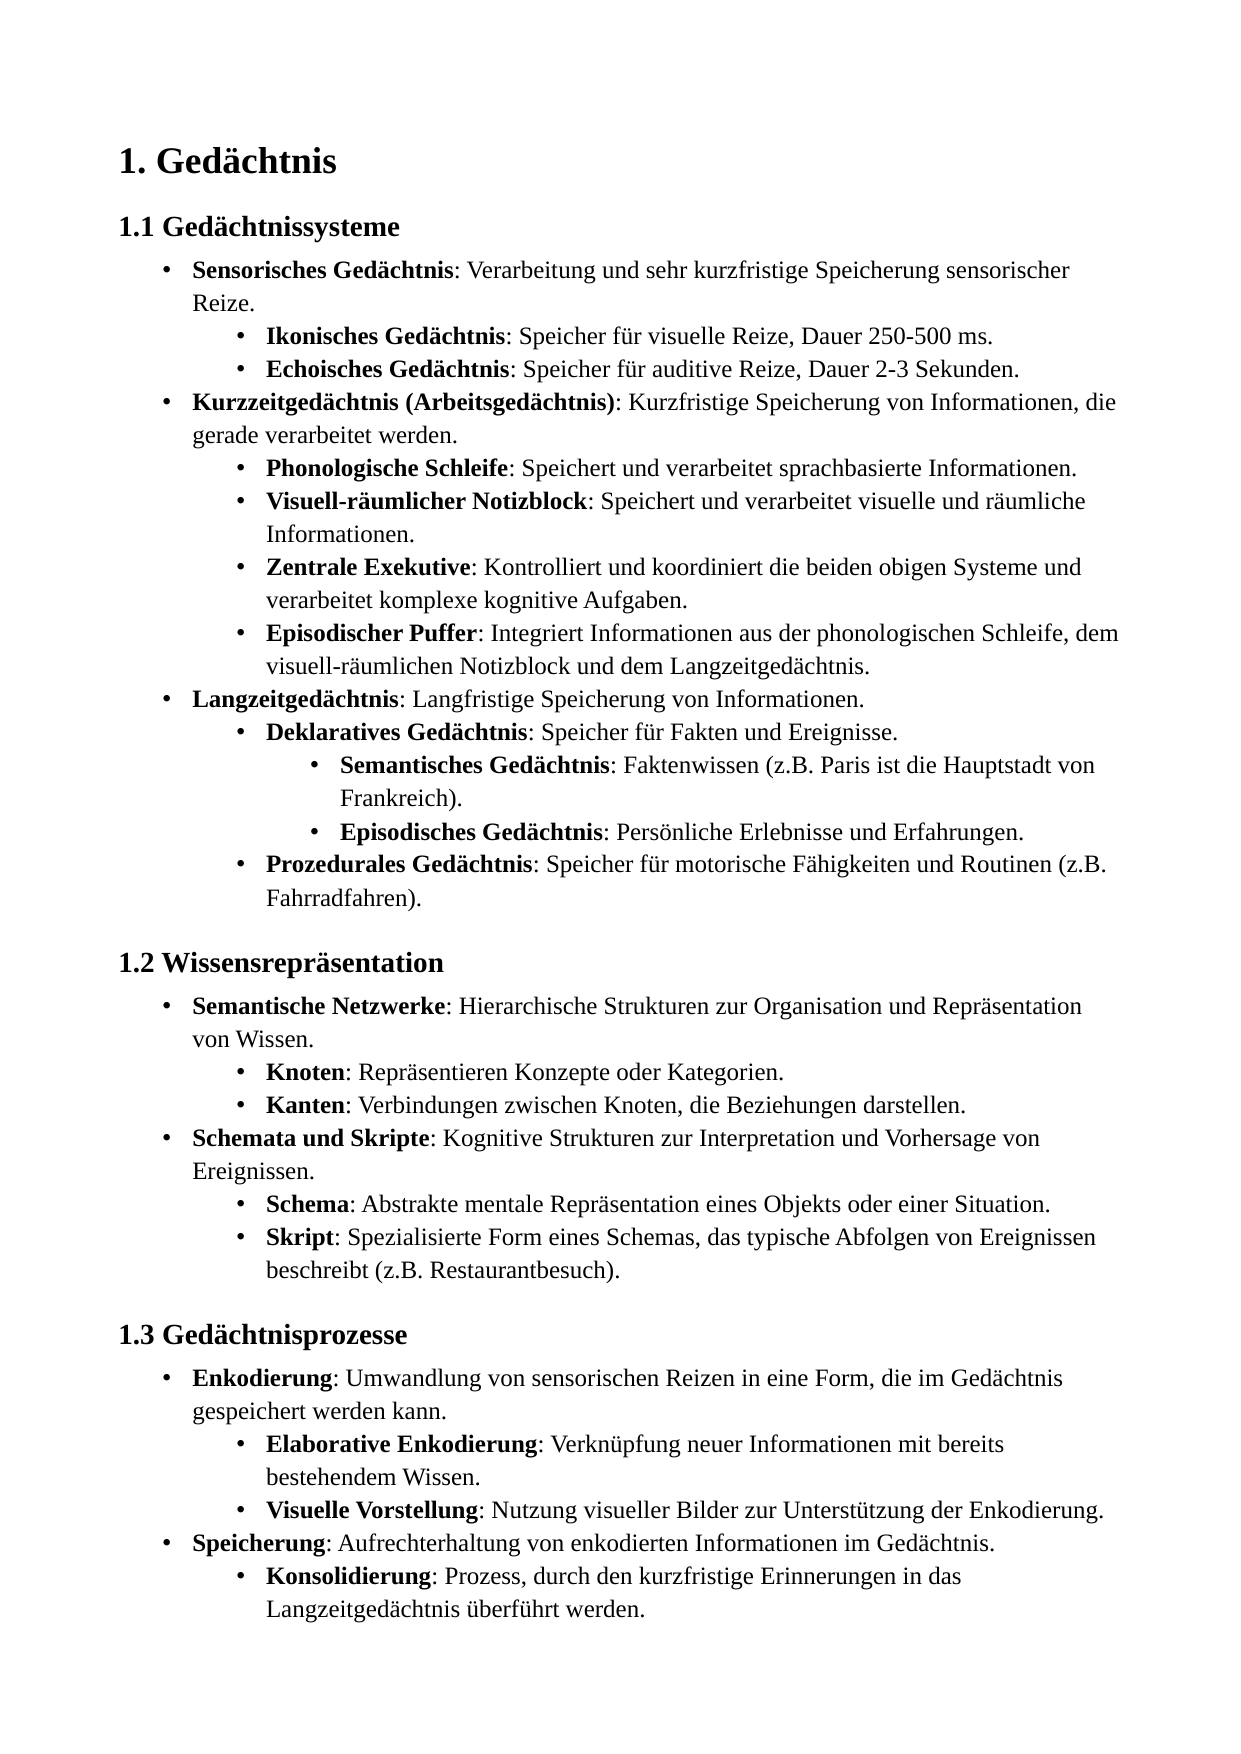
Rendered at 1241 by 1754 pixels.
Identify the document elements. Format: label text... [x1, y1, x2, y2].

list Enkodierung: Umwandlung von sensorischen Reizen in eine Form, die im Gedächtnis gespeichert werden kann. [162, 1363, 1122, 1425]
subtitle 1.2 Wissensrepräsentation [118, 945, 1122, 978]
list Sensorisches Gedächtnis: Verarbeitung und sehr kurzfristige Speicherung sensorischer Reize. [162, 255, 1122, 317]
list Echoisches Gedächtnis: Speicher für auditive Reize, Dauer 2-3 Sekunden. [236, 354, 1122, 383]
list Semantisches Gedächtnis: Faktenwissen (z.B. Paris ist die Hauptstadt von Frankreich). [310, 751, 1122, 812]
subtitle 1.3 Gedächtnisprozesse [118, 1317, 1122, 1351]
subtitle 1. Gedächtnis [118, 139, 1122, 182]
list Phonologische Schleife: Speichert und verarbeitet sprachbasierte Informationen. [236, 453, 1122, 482]
list Visuell-räumlicher Notizblock: Speichert und verarbeitet visuelle und räumliche Informationen. [236, 486, 1122, 548]
list Schemata und Skripte: Kognitive Strukturen zur Interpretation und Vorhersage von Ereignissen. [162, 1123, 1122, 1185]
list Skript: Spezialisierte Form eines Schemas, das typische Abfolgen von Ereignissen beschreibt (z.B. Restaurantbesuch). [236, 1222, 1122, 1284]
list Kanten: Verbindungen zwischen Knoten, die Beziehungen darstellen. [236, 1090, 1122, 1119]
list Visuelle Vorstellung: Nutzung visueller Bilder zur Unterstützung der Enkodierung. [236, 1495, 1122, 1524]
list Episodischer Puffer: Integriert Informationen aus der phonologischen Schleife, dem visuell-räumlichen Notizblock und dem Langzeitgedächtnis. [236, 618, 1122, 680]
subtitle 1.1 Gedächtnissysteme [118, 209, 1122, 243]
list Zentrale Exekutive: Kontrolliert und koordiniert die beiden obigen Systeme und verarbeitet komplexe kognitive Aufgaben. [236, 552, 1122, 614]
list Kurzzeitgedächtnis (Arbeitsgedächtnis): Kurzfristige Speicherung von Informationen, die gerade verarbeitet werden. [162, 387, 1122, 449]
list Ikonisches Gedächtnis: Speicher für visuelle Reize, Dauer 250-500 ms. [236, 321, 1122, 350]
list Knoten: Repräsentieren Konzepte oder Kategorien. [236, 1057, 1122, 1086]
list Langzeitgedächtnis: Langfristige Speicherung von Informationen. [162, 684, 1122, 713]
list Deklaratives Gedächtnis: Speicher für Fakten und Ereignisse. [236, 717, 1122, 746]
list Episodisches Gedächtnis: Persönliche Erlebnisse und Erfahrungen. [310, 817, 1122, 845]
list Konsolidierung: Prozess, durch den kurzfristige Erinnerungen in das Langzeitgedächtnis überführt werden. [236, 1561, 1122, 1623]
list Schema: Abstrakte mentale Repräsentation eines Objekts oder einer Situation. [236, 1189, 1122, 1218]
list Speicherung: Aufrechterhaltung von enkodierten Informationen im Gedächtnis. [162, 1528, 1122, 1557]
list Prozedurales Gedächtnis: Speicher für motorische Fähigkeiten und Routinen (z.B. Fahrradfahren). [236, 849, 1122, 911]
list Semantische Netzwerke: Hierarchische Strukturen zur Organisation und Repräsentation von Wissen. [162, 991, 1122, 1053]
list Elaborative Enkodierung: Verknüpfung neuer Informationen mit bereits bestehendem Wissen. [236, 1429, 1122, 1491]
